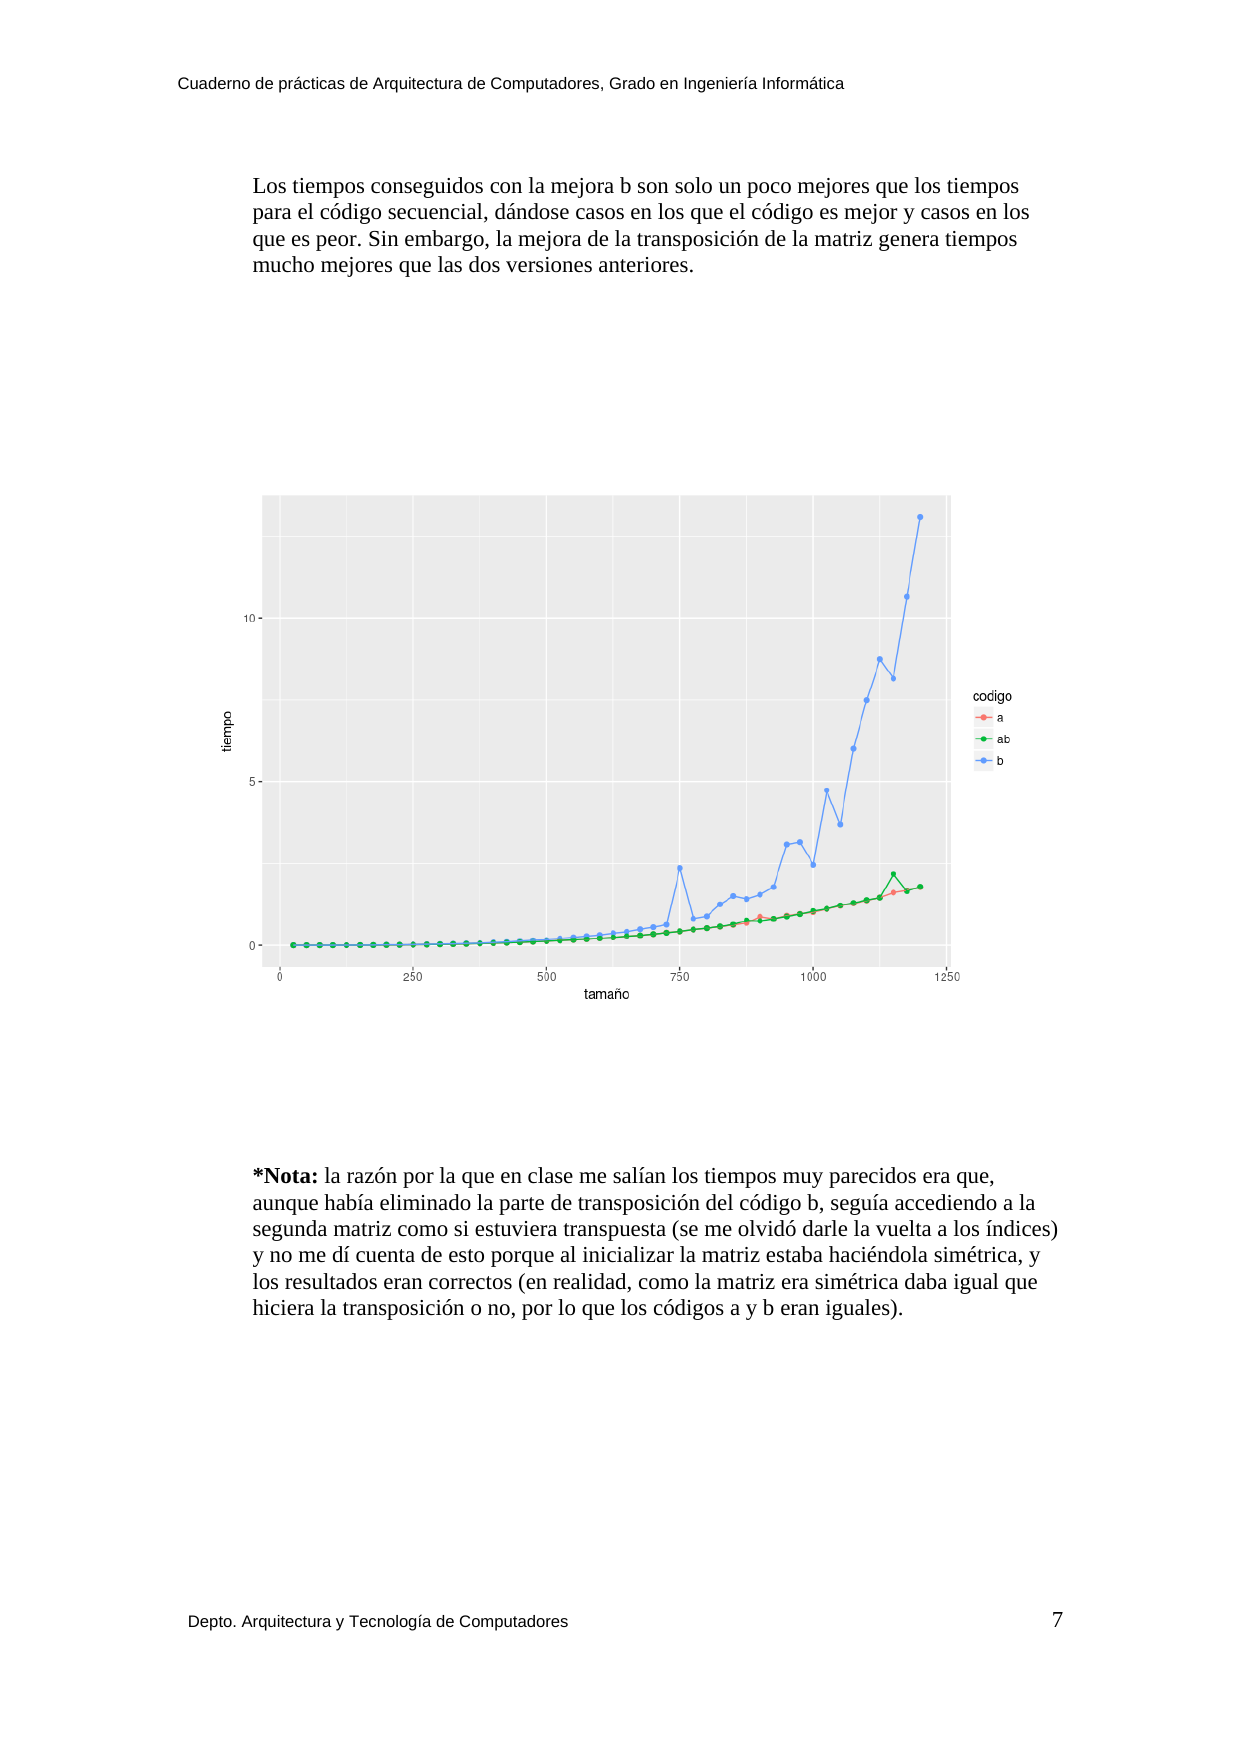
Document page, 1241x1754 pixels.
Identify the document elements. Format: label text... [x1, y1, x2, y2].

text Los tiempos conseguidos con la mejora b son solo un poco mejores que los tiempos para el código secuencial, dándose casos en los que el código es mejor y casos en los que es peor. Sin embargo, la mejora de la transposición de la matriz genera tiempos mucho mejores que las dos versiones anteriores. [252, 172, 1063, 277]
text *Nota: la razón por la que en clase me salían los tiempos muy parecidos era que, aunque había eliminado la parte de transposición del código b, seguía accediendo a la segunda matriz como si estuviera transpuesta (se me olvidó darle la vuelta a los índices) y no me dí cuenta de esto porque al inicializar la matriz estaba haciéndola simétrica, y los resultados eran correctos (en realidad, como la matriz era simétrica daba igual que hiciera la transposición o no, por lo que los códigos a y b eran iguales). [252, 1162, 1063, 1321]
picture [214, 488, 1026, 1005]
